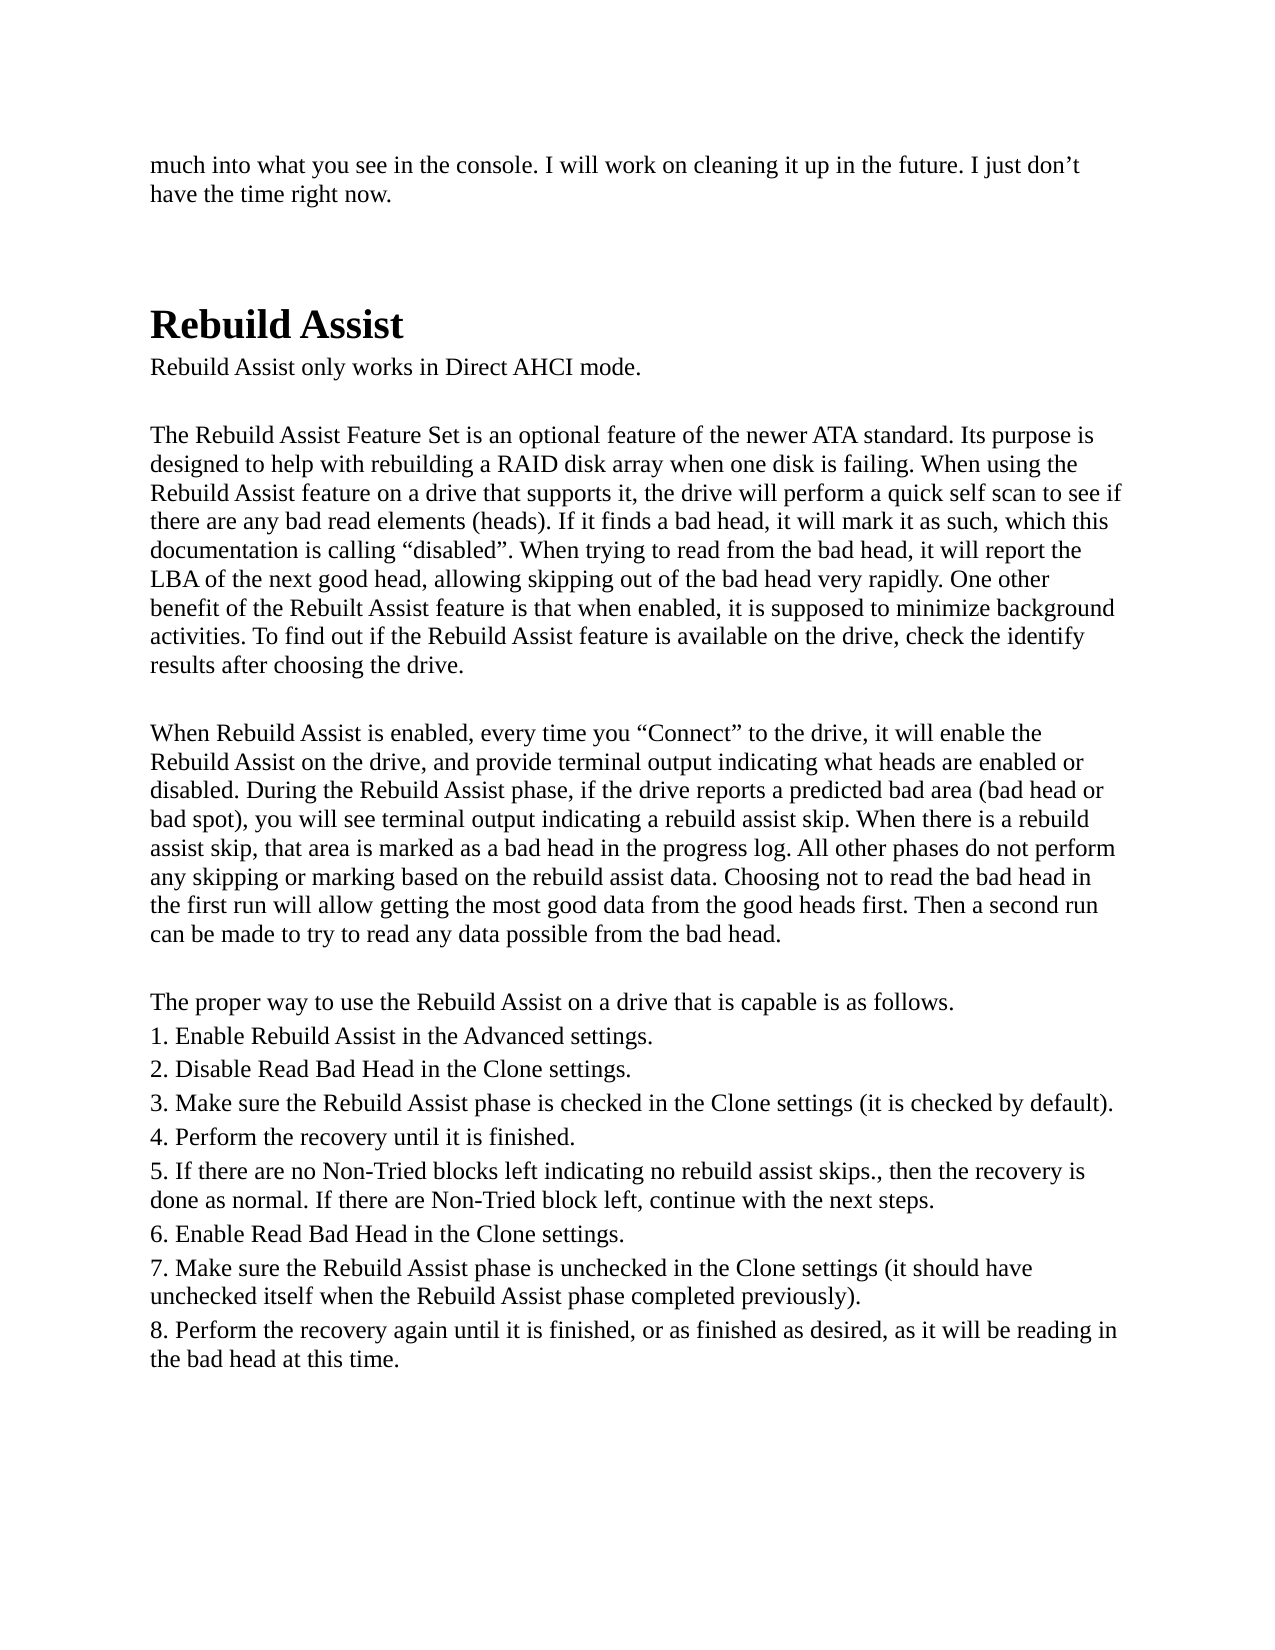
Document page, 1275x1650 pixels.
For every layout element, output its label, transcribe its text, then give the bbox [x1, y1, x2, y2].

text 3. Make sure the Rebuild Assist phase is checked in the Clone settings (it is checked by default). [150, 1088, 1125, 1117]
text 2. Disable Read Bad Head in the Clone settings. [150, 1054, 1125, 1083]
text 1. Enable Rebuild Assist in the Advanced settings. [150, 1021, 1125, 1049]
text 4. Perform the recovery until it is finished. [150, 1122, 1125, 1151]
subtitle Rebuild Assist [150, 299, 1125, 347]
text When Rebuild Assist is enabled, every time you “Connect” to the drive, it will enable the Rebuild Assist on the drive, and provide terminal output indicating what heads are enabled or disabled. During the Rebuild Assist phase, if the drive reports a predicted bad area (bad head or bad spot), you will see terminal output indicating a rebuild assist skip. When there is a rebuild assist skip, that area is marked as a bad head in the progress log. All other phases do not perform any skipping or marking based on the rebuild assist data. Choosing not to read the bad head in the first run will allow getting the most good data from the good heads first. Then a second run can be made to try to read any data possible from the bad head. [150, 718, 1125, 948]
text much into what you see in the console. I will work on cleaning it up in the future. I just don’t have the time right now. [150, 150, 1125, 207]
text 8. Perform the recovery again until it is finished, or as finished as desired, as it will be reading in the bad head at this time. [150, 1315, 1125, 1373]
text The Rebuild Assist Feature Set is an optional feature of the newer ATA standard. Its purpose is designed to help with rebuilding a RAID disk array when one disk is failing. When using the Rebuild Assist feature on a drive that supports it, the drive will perform a quick self scan to see if there are any bad read elements (heads). If it finds a bad head, it will mark it as such, which this documentation is calling “disabled”. When trying to read from the bad head, it will report the LBA of the next good head, allowing skipping out of the bad head very rapidly. One other benefit of the Rebuilt Assist feature is that when enabled, it is supposed to minimize background activities. To find out if the Rebuild Assist feature is available on the drive, check the identify results after choosing the drive. [150, 420, 1125, 679]
text 5. If there are no Non-Tried blocks left indicating no rebuild assist skips., then the recovery is done as normal. If there are Non-Tried block left, continue with the next steps. [150, 1156, 1125, 1214]
text 7. Make sure the Rebuild Assist phase is unchecked in the Clone settings (it should have unchecked itself when the Rebuild Assist phase completed previously). [150, 1253, 1125, 1310]
text Rebuild Assist only works in Direct AHCI mode. [150, 352, 1125, 381]
text The proper way to use the Rebuild Assist on a drive that is capable is as follows. [150, 987, 1125, 1016]
text 6. Enable Read Bad Head in the Clone settings. [150, 1219, 1125, 1247]
